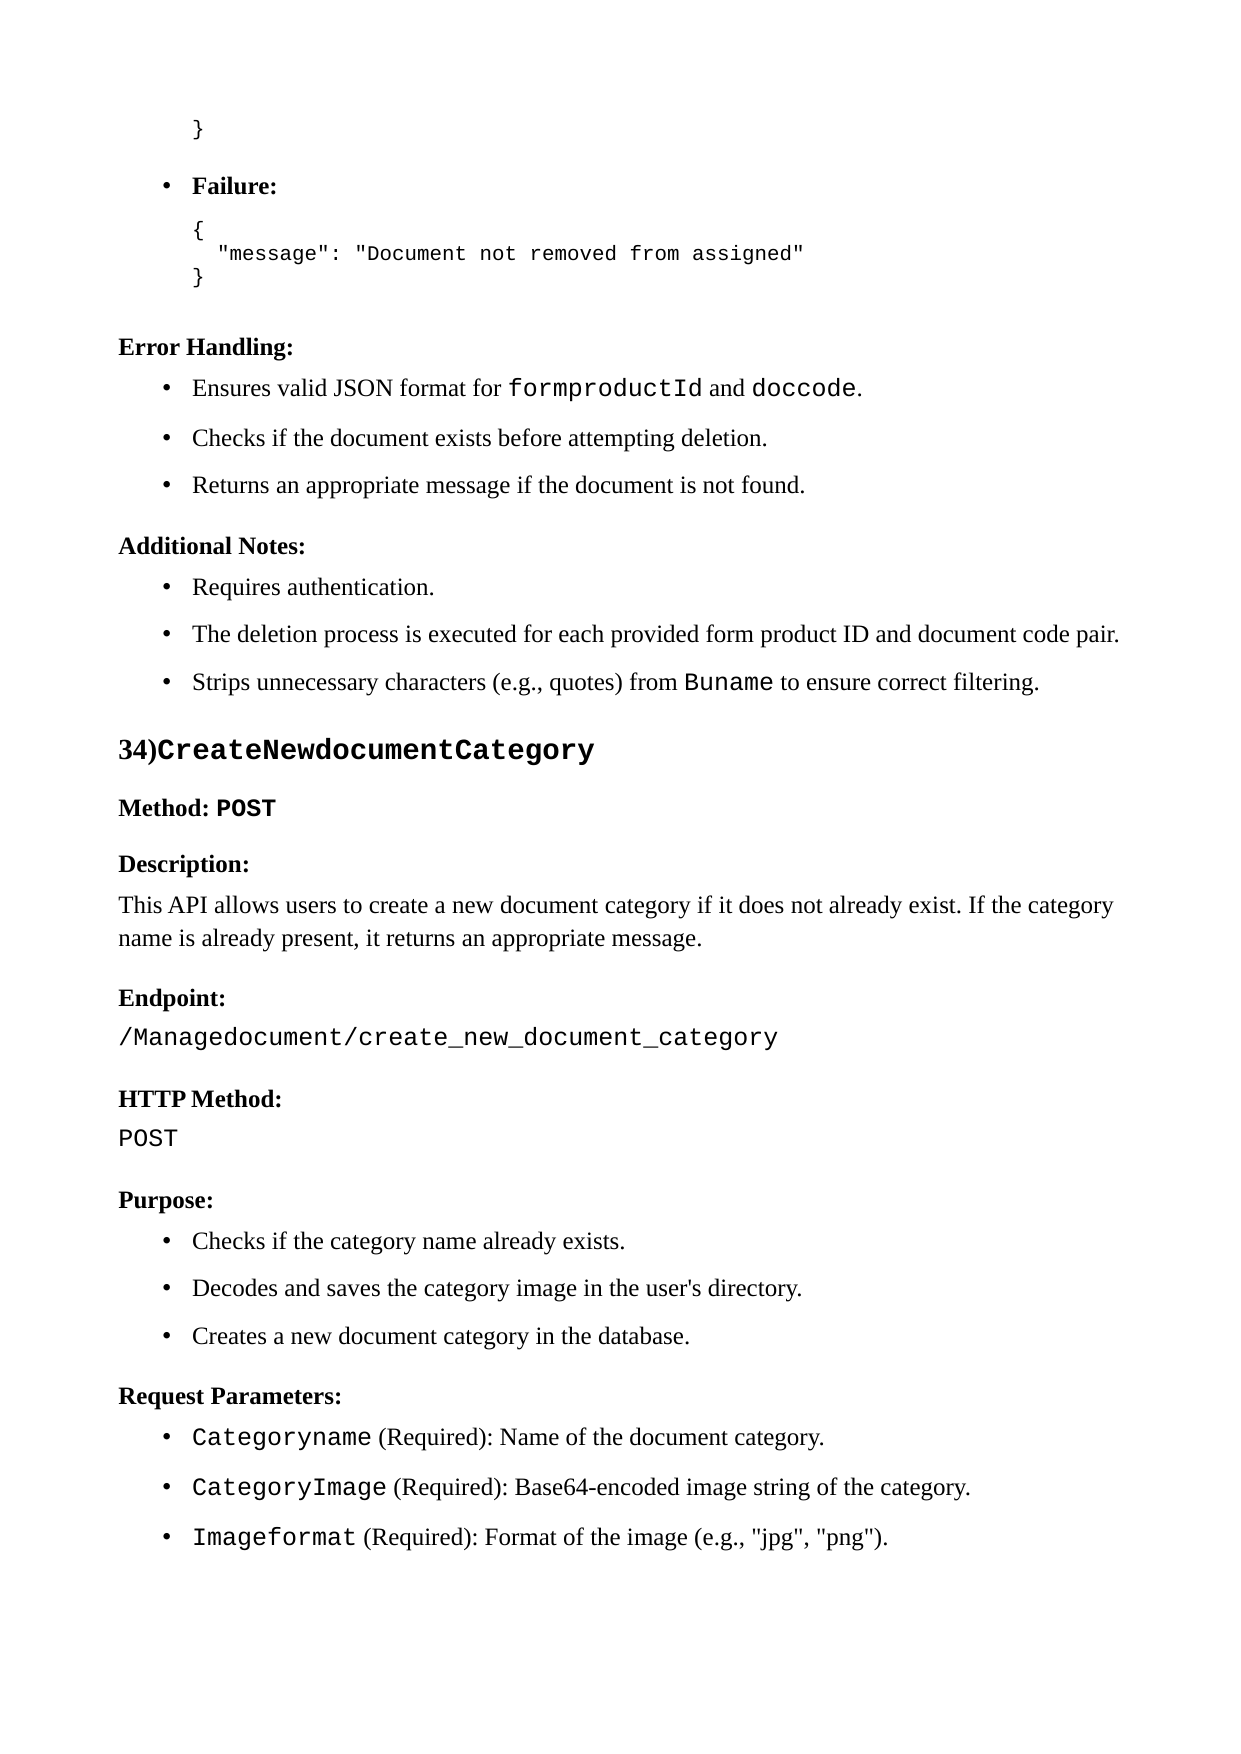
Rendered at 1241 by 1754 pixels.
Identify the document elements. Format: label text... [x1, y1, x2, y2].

subtitle Purpose: [118, 1185, 1122, 1213]
list Ensures valid JSON format for formproductId and doccode. [162, 373, 1122, 404]
list Checks if the category name already exists. [162, 1226, 1122, 1255]
subtitle Request Parameters: [118, 1381, 1122, 1410]
subtitle 34)CreateNewdocumentCategory [118, 732, 1122, 768]
text /Managedocument/create_new_document_category [118, 1024, 1122, 1053]
list Decodes and saves the category image in the user's directory. [162, 1273, 1122, 1302]
list } [162, 118, 1122, 142]
list The deletion process is executed for each provided form product ID and document code pair. [162, 619, 1122, 648]
subtitle HTTP Method: [118, 1084, 1122, 1113]
list Failure: [162, 171, 1122, 200]
subtitle Description: [118, 849, 1122, 877]
text This API allows users to create a new document category if it does not already exist. If the category name is already present, it returns an appropriate message. [118, 890, 1122, 952]
subtitle Error Handling: [118, 332, 1122, 361]
list Categoryname (Required): Name of the document category. [162, 1422, 1122, 1453]
list Imageformat (Required): Format of the image (e.g., "jpg", "png"). [162, 1522, 1122, 1553]
list Strips unnecessary characters (e.g., quotes) from Buname to ensure correct filtering. [162, 667, 1122, 698]
list "message": "Document not removed from assigned" [162, 242, 1122, 266]
subtitle Method: POST [118, 793, 1122, 824]
list Returns an appropriate message if the document is not found. [162, 471, 1122, 499]
subtitle Additional Notes: [118, 531, 1122, 559]
list Requires authentication. [162, 572, 1122, 601]
list { [162, 219, 1122, 242]
list } [162, 266, 1122, 290]
list Checks if the document exists before attempting deletion. [162, 423, 1122, 452]
text POST [118, 1125, 1122, 1153]
list CategoryImage (Required): Base64-encoded image string of the category. [162, 1472, 1122, 1503]
subtitle Endpoint: [118, 983, 1122, 1012]
list Creates a new document category in the database. [162, 1321, 1122, 1350]
